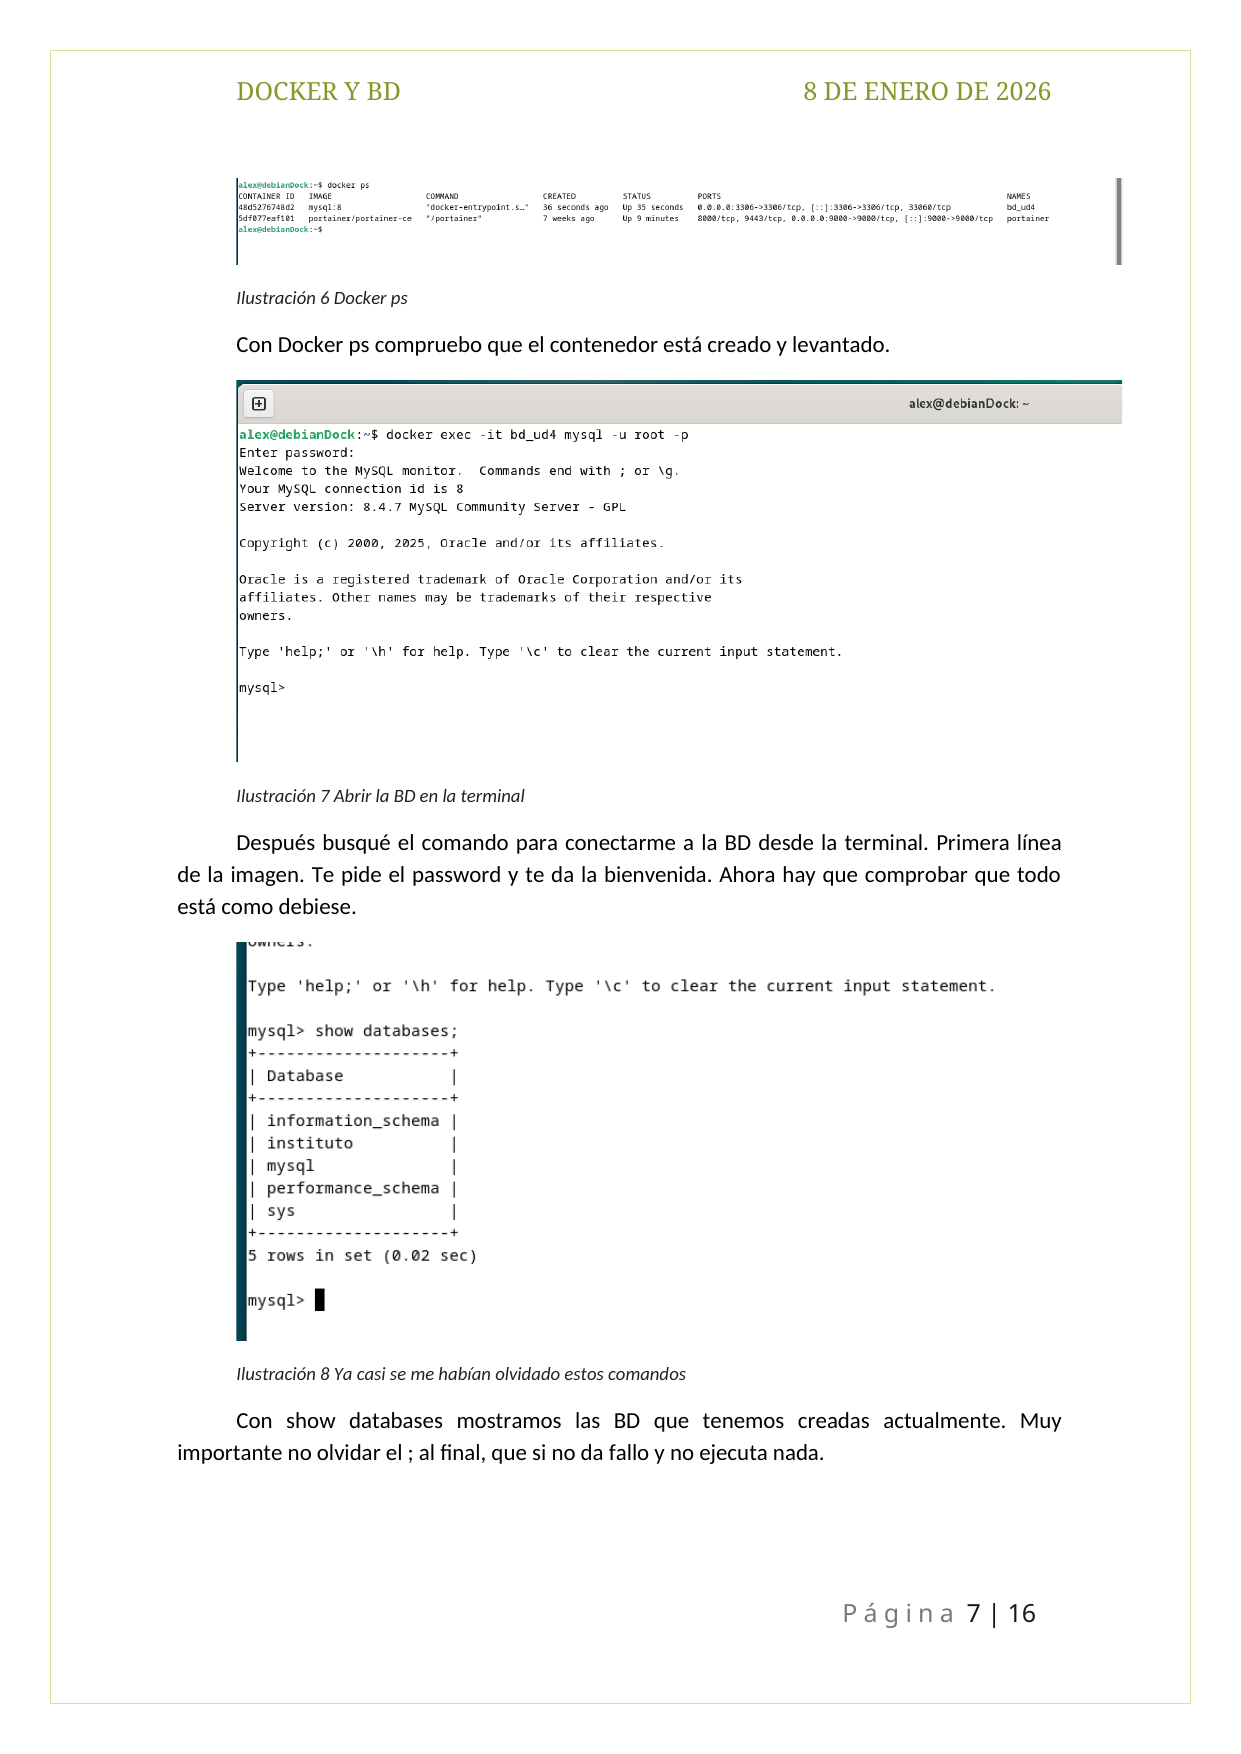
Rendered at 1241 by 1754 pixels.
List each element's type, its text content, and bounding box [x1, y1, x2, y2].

text Ilustración 6 Docker ps [177, 287, 1063, 309]
text Ilustración 8 Ya casi se me habían olvidado estos comandos [177, 1363, 1063, 1386]
text Después busqué el comando para conectarme a la BD desde la terminal. Primera línea de la imagen. Te pide el password y te da la bienvenida. Ahora hay que comprobar que todo está como debiese. [177, 828, 1063, 920]
text Con show databases mostramos las BD que tenemos creadas actualmente. Muy importante no olvidar el ; al final, que si no da fallo y no ejecuta nada. [177, 1406, 1063, 1467]
text Con Docker ps compruebo que el contenedor está creado y levantado. [177, 330, 1063, 358]
text Ilustración 7 Abrir la BD en la terminal [177, 784, 1063, 807]
